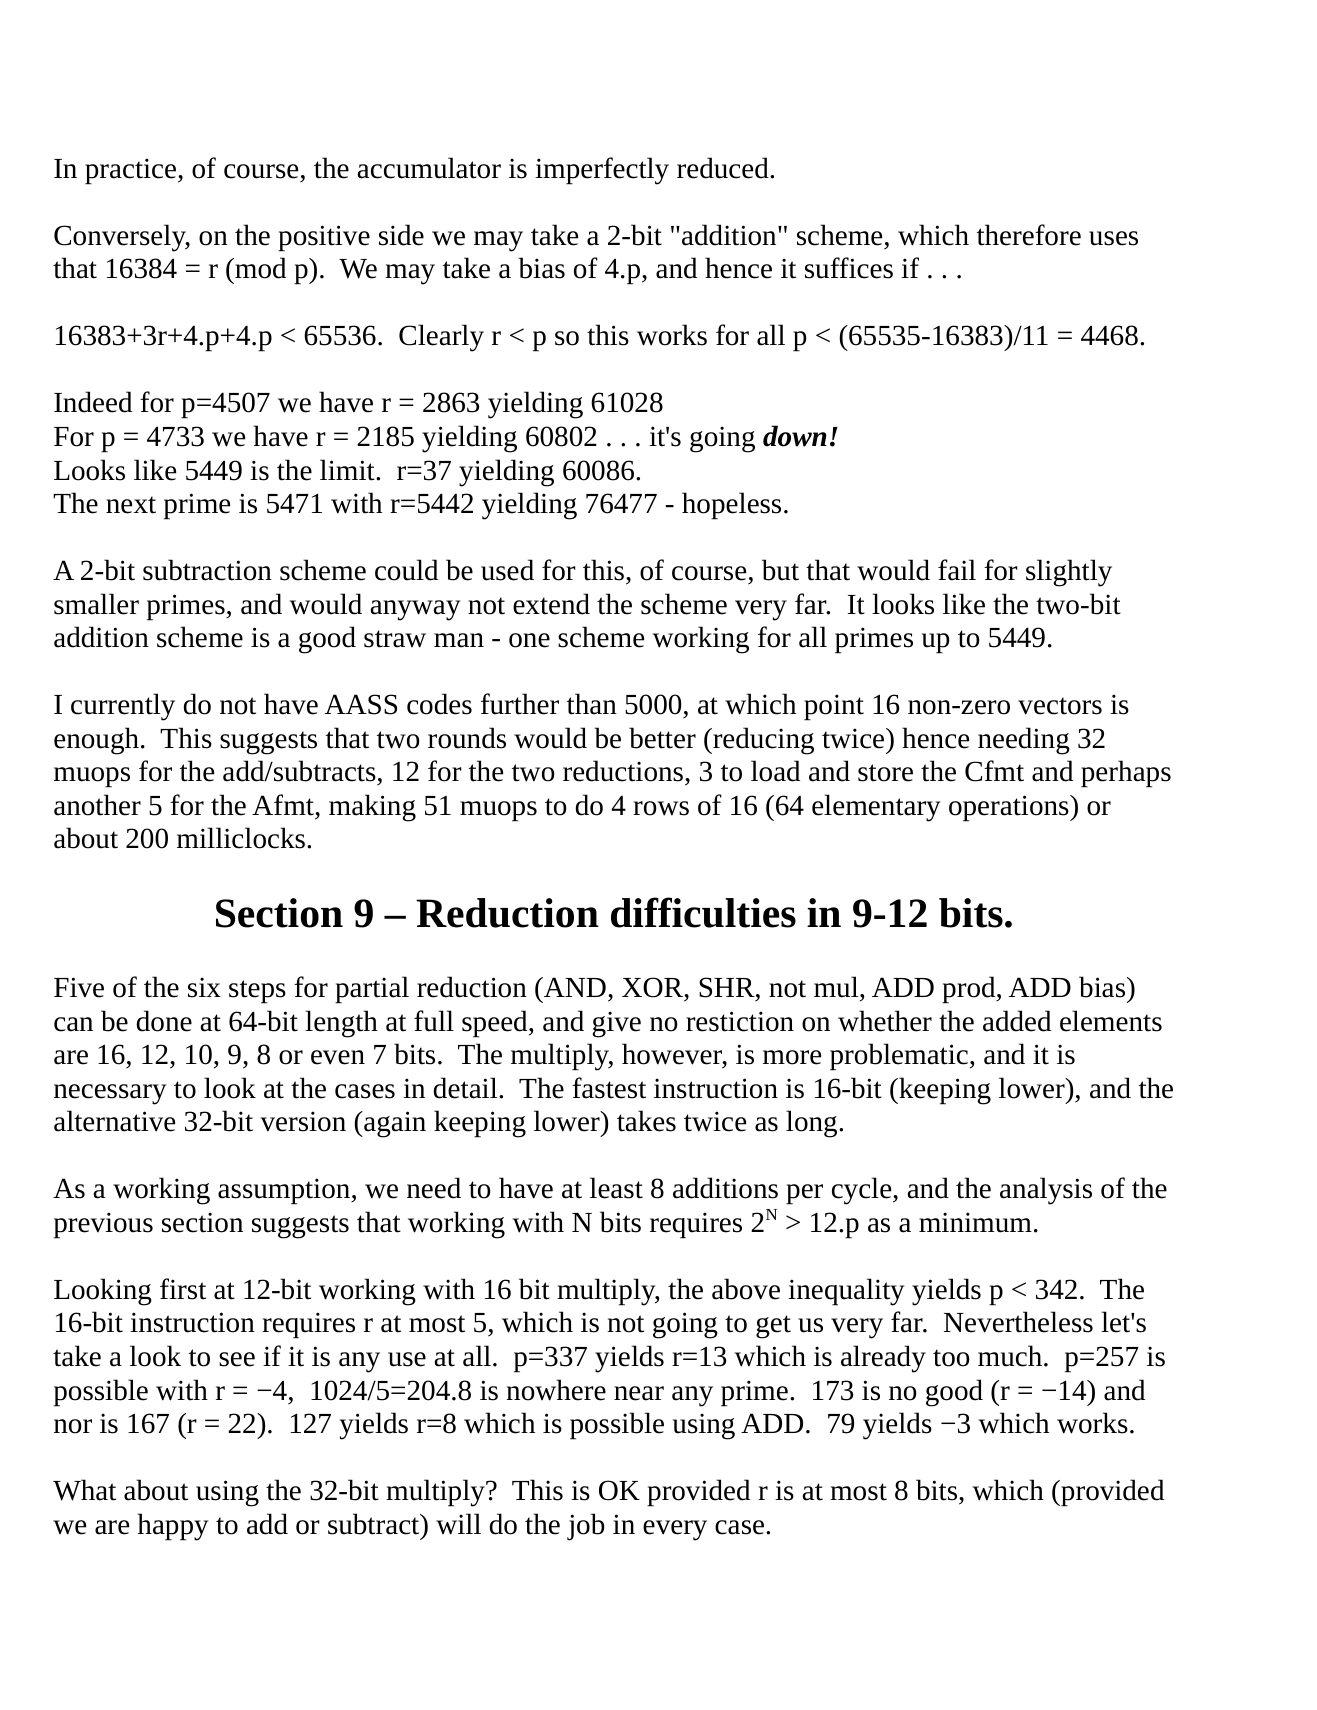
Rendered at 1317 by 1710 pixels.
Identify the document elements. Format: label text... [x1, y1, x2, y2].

text As a working assumption, we need to have at least 8 additions per cycle, and the analysis of the previous section suggests that working with N bits requires 2N > 12.p as a minimum. [53, 1171, 1174, 1238]
text Five of the six steps for partial reduction (AND, XOR, SHR, not mul, ADD prod, ADD bias) can be done at 64-bit length at full speed, and give no restiction on whether the added elements are 16, 12, 10, 9, 8 or even 7 bits. The multiply, however, is more problematic, and it is necessary to look at the cases in detail. The fastest instruction is 16-bit (keeping lower), and the alternative 32-bit version (again keeping lower) takes twice as long. [53, 970, 1174, 1138]
text I currently do not have AASS codes further than 5000, at which point 16 non-zero vectors is enough. This suggests that two rounds would be better (reducing twice) hence needing 32 muops for the add/subtracts, 12 for the two reductions, 3 to load and store the Cfmt and perhaps another 5 for the Afmt, making 51 muops to do 4 rows of 16 (64 elementary operations) or about 200 milliclocks. [53, 687, 1174, 855]
text Indeed for p=4507 we have r = 2863 yielding 61028 [53, 386, 1174, 419]
text For p = 4733 we have r = 2185 yielding 60802 . . . it's going down! [53, 419, 1174, 453]
text In practice, of course, the accumulator is imperfectly reduced. [53, 151, 1174, 184]
text 16383+3r+4.p+4.p < 65536. Clearly r < p so this works for all p < (65535-16383)/11 = 4468. [53, 318, 1174, 352]
text A 2-bit subtraction scheme could be used for this, of course, but that would fail for slightly smaller primes, and would anyway not extend the scheme very far. It looks like the two-bit addition scheme is a good straw man - one scheme working for all primes up to 5449. [53, 553, 1174, 654]
text Conversely, on the positive side we may take a 2-bit "addition" scheme, which therefore uses that 16384 = r (mod p). We may take a bias of 4.p, and hence it suffices if . . . [53, 218, 1174, 285]
text What about using the 32-bit multiply? This is OK provided r is at most 8 bits, which (provided we are happy to add or subtract) will do the job in every case. [53, 1473, 1174, 1540]
text Section 9 – Reduction difficulties in 9-12 bits. [53, 889, 1174, 937]
text The next prime is 5471 with r=5442 yielding 76477 - hopeless. [53, 486, 1174, 520]
text Looks like 5449 is the limit. r=37 yielding 60086. [53, 453, 1174, 486]
text Looking first at 12-bit working with 16 bit multiply, the above inequality yields p < 342. The 16-bit instruction requires r at most 5, which is not going to get us very far. Nevertheless let's take a look to see if it is any use at all. p=337 yields r=13 which is already too much. p=257 is possible with r = −4, 1024/5=204.8 is nowhere near any prime. 173 is no good (r = −14) and nor is 167 (r = 22). 127 yields r=8 which is possible using ADD. 79 yields −3 which works. [53, 1272, 1174, 1440]
